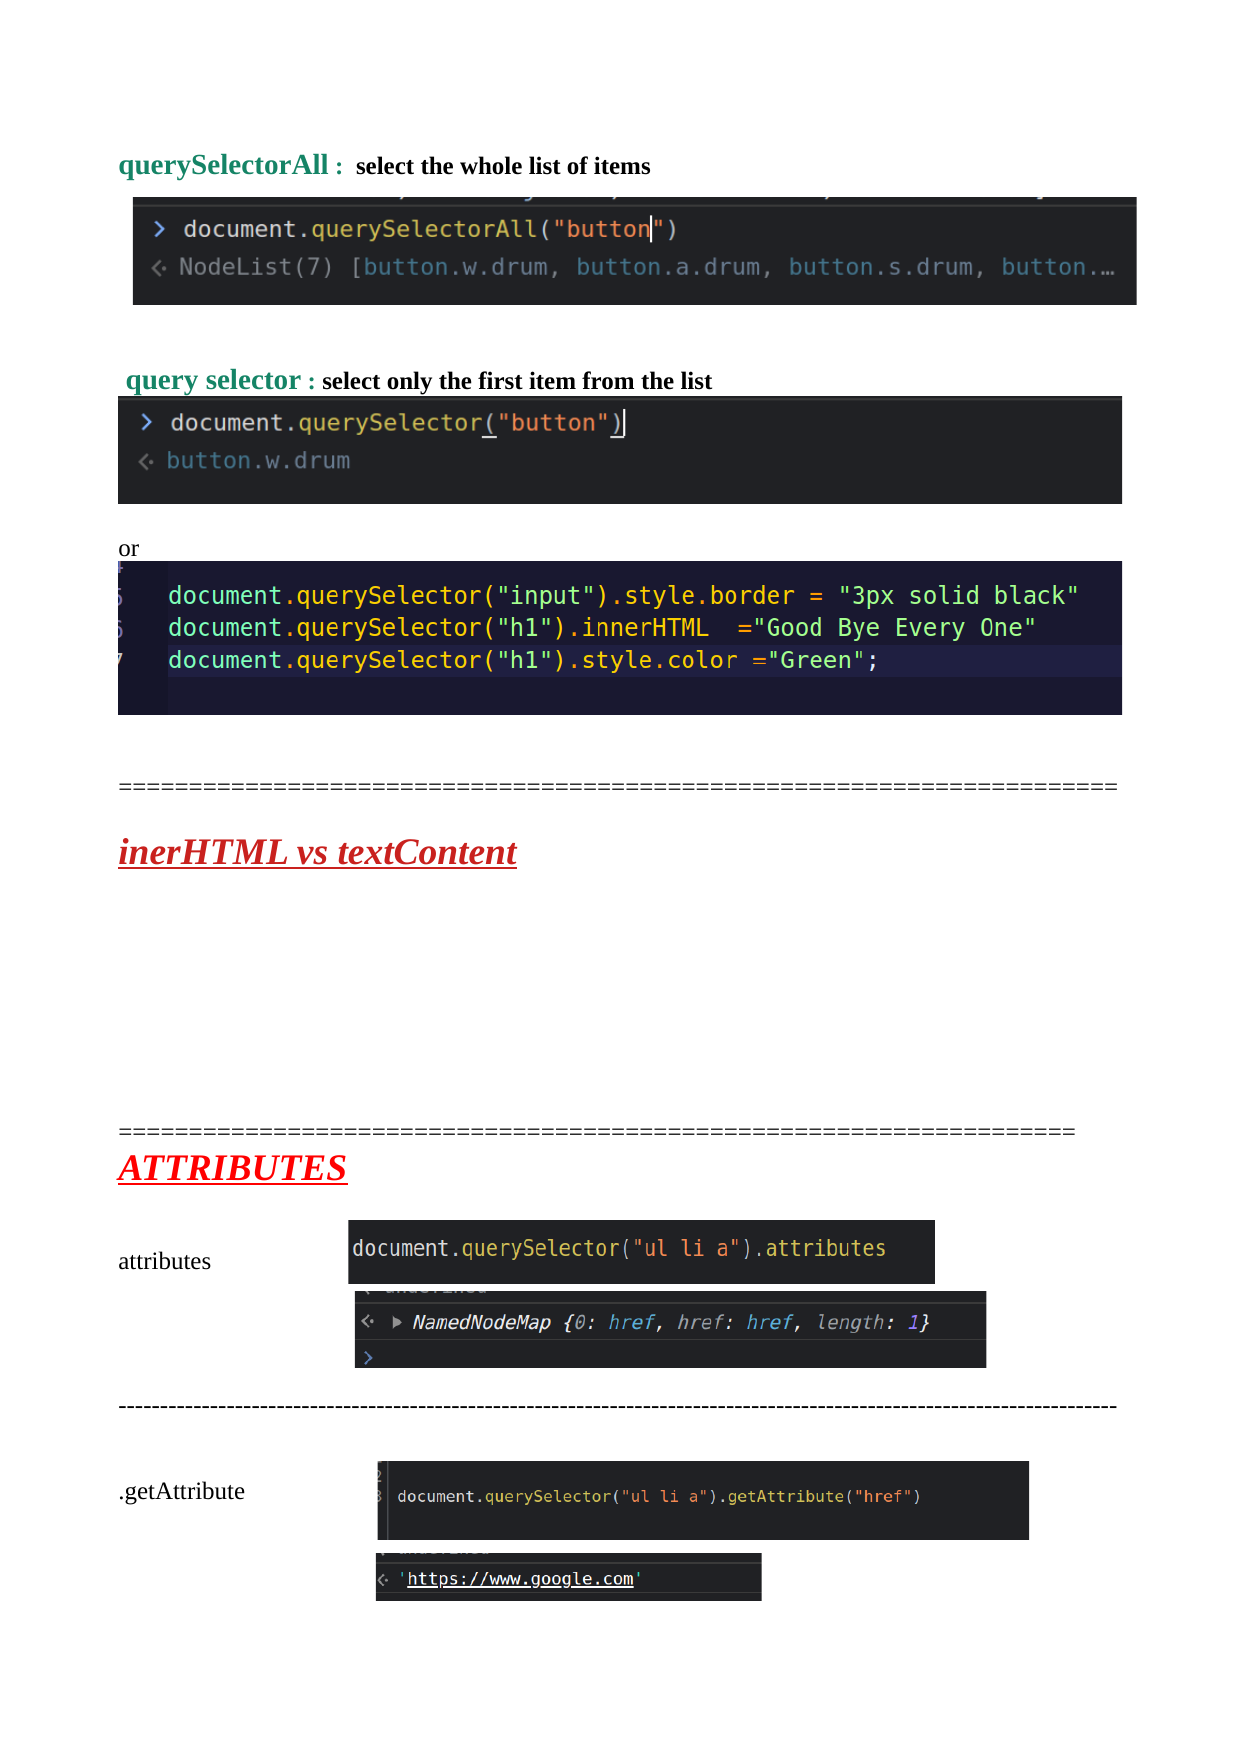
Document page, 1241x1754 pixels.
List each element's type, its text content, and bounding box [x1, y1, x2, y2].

text [1030, 1476, 1122, 1505]
picture [377, 1461, 1030, 1540]
text [935, 1246, 1122, 1275]
picture [354, 1291, 987, 1368]
picture [118, 561, 1123, 715]
text ==================================================================== [118, 1117, 1122, 1146]
text querySelectorAll : select the whole list of items [118, 147, 1122, 180]
text ATTRIBUTES [118, 1146, 1122, 1189]
picture [348, 1220, 935, 1284]
text ------------------------------------------------------------------------------------------------------------------------ [118, 1390, 1122, 1419]
picture [118, 396, 1123, 504]
text ======================================================================= [118, 772, 1122, 801]
picture [132, 197, 1137, 305]
text or [118, 533, 1122, 561]
picture [375, 1553, 762, 1601]
text query selector : select only the first item from the list [118, 362, 1122, 396]
text inerHTML vs textContent [118, 829, 1122, 873]
text attributes [118, 1246, 348, 1275]
text .getAttribute [118, 1476, 377, 1505]
